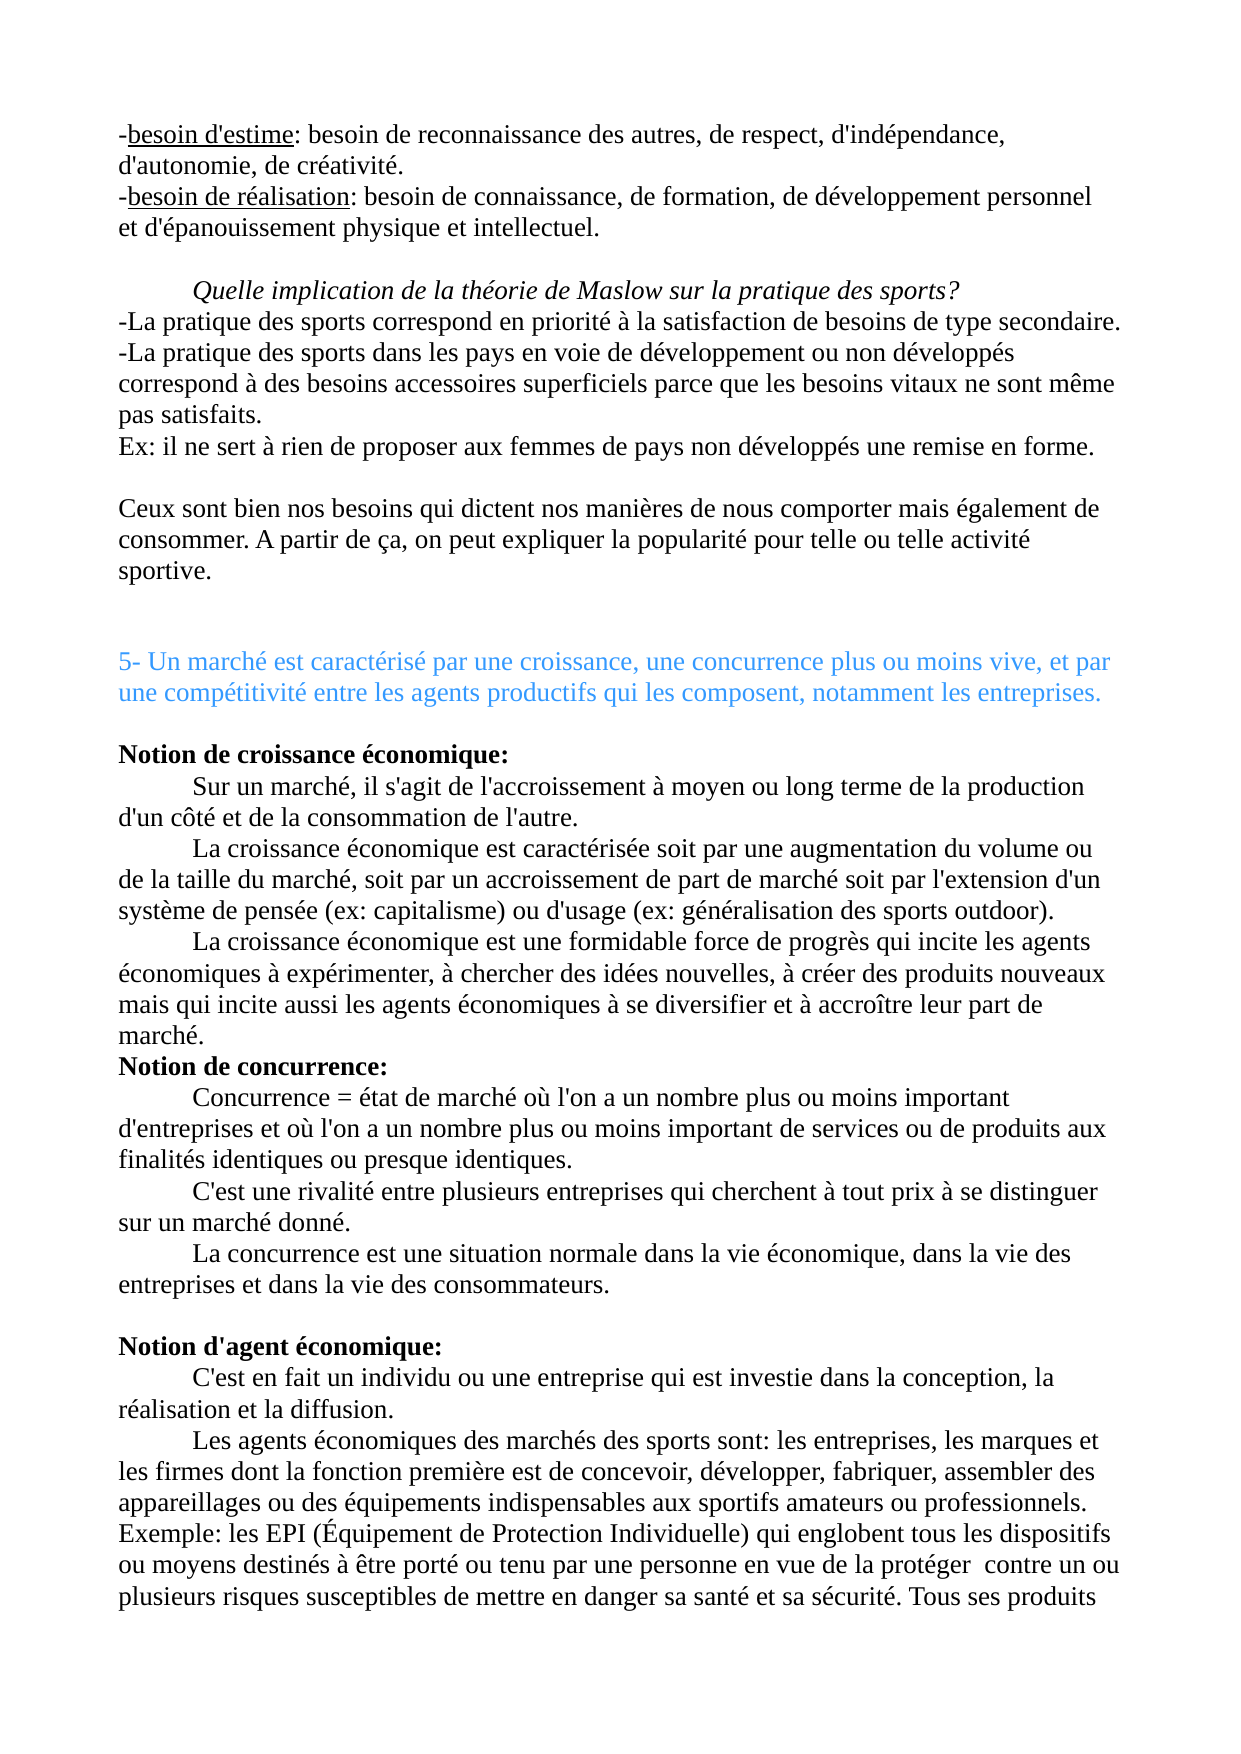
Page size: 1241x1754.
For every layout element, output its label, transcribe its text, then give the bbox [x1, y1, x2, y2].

text La croissance économique est une formidable force de progrès qui incite les agents économiques à expérimenter, à chercher des idées nouvelles, à créer des produits nouveaux mais qui incite aussi les agents économiques à se diversifier et à accroître leur part de marché. [118, 926, 1122, 1050]
text -La pratique des sports correspond en priorité à la satisfaction de besoins de type secondaire. [118, 305, 1122, 336]
text -besoin de réalisation: besoin de connaissance, de formation, de développement personnel et d'épanouissement physique et intellectuel. [118, 180, 1122, 243]
text Notion d'agent économique: [118, 1330, 1122, 1362]
text C'est en fait un individu ou une entreprise qui est investie dans la conception, la réalisation et la diffusion. [118, 1362, 1122, 1424]
text Concurrence = état de marché où l'on a un nombre plus ou moins important d'entreprises et où l'on a un nombre plus ou moins important de services ou de produits aux finalités identiques ou presque identiques. [118, 1081, 1122, 1175]
text Ceux sont bien nos besoins qui dictent nos manières de nous comporter mais également de consommer. A partir de ça, on peut expliquer la popularité pour telle ou telle activité sportive. [118, 492, 1122, 585]
text La croissance économique est caractérisée soit par une augmentation du volume ou de la taille du marché, soit par un accroissement de part de marché soit par l'extension d'un système de pensée (ex: capitalisme) ou d'usage (ex: généralisation des sports outdoor). [118, 832, 1122, 926]
text Sur un marché, il s'agit de l'accroissement à moyen ou long terme de la production d'un côté et de la consommation de l'autre. [118, 770, 1122, 832]
text Notion de croissance économique: [118, 739, 1122, 770]
text La concurrence est une situation normale dans la vie économique, dans la vie des entreprises et dans la vie des consommateurs. [118, 1237, 1122, 1299]
text Notion de concurrence: [118, 1050, 1122, 1081]
text Ex: il ne sert à rien de proposer aux femmes de pays non développés une remise en forme. [118, 429, 1122, 461]
text Exemple: les EPI (Équipement de Protection Individuelle) qui englobent tous les dispositifs ou moyens destinés à être porté ou tenu par une personne en vue de la protéger contre un ou plusieurs risques susceptibles de mettre en danger sa santé et sa sécurité. Tous ses produits [118, 1517, 1122, 1611]
text 5- Un marché est caractérisé par une croissance, une concurrence plus ou moins vive, et par une compétitivité entre les agents productifs qui les composent, notamment les entreprises. [118, 645, 1122, 707]
text Les agents économiques des marchés des sports sont: les entreprises, les marques et les firmes dont la fonction première est de concevoir, développer, fabriquer, assembler des appareillages ou des équipements indispensables aux sportifs amateurs ou professionnels. [118, 1424, 1122, 1517]
text -besoin d'estime: besoin de reconnaissance des autres, de respect, d'indépendance, d'autonomie, de créativité. [118, 118, 1122, 180]
text C'est une rivalité entre plusieurs entreprises qui cherchent à tout prix à se distinguer sur un marché donné. [118, 1175, 1122, 1237]
text Quelle implication de la théorie de Maslow sur la pratique des sports? [118, 274, 1122, 305]
text -La pratique des sports dans les pays en voie de développement ou non développés correspond à des besoins accessoires superficiels parce que les besoins vitaux ne sont même pas satisfaits. [118, 336, 1122, 429]
